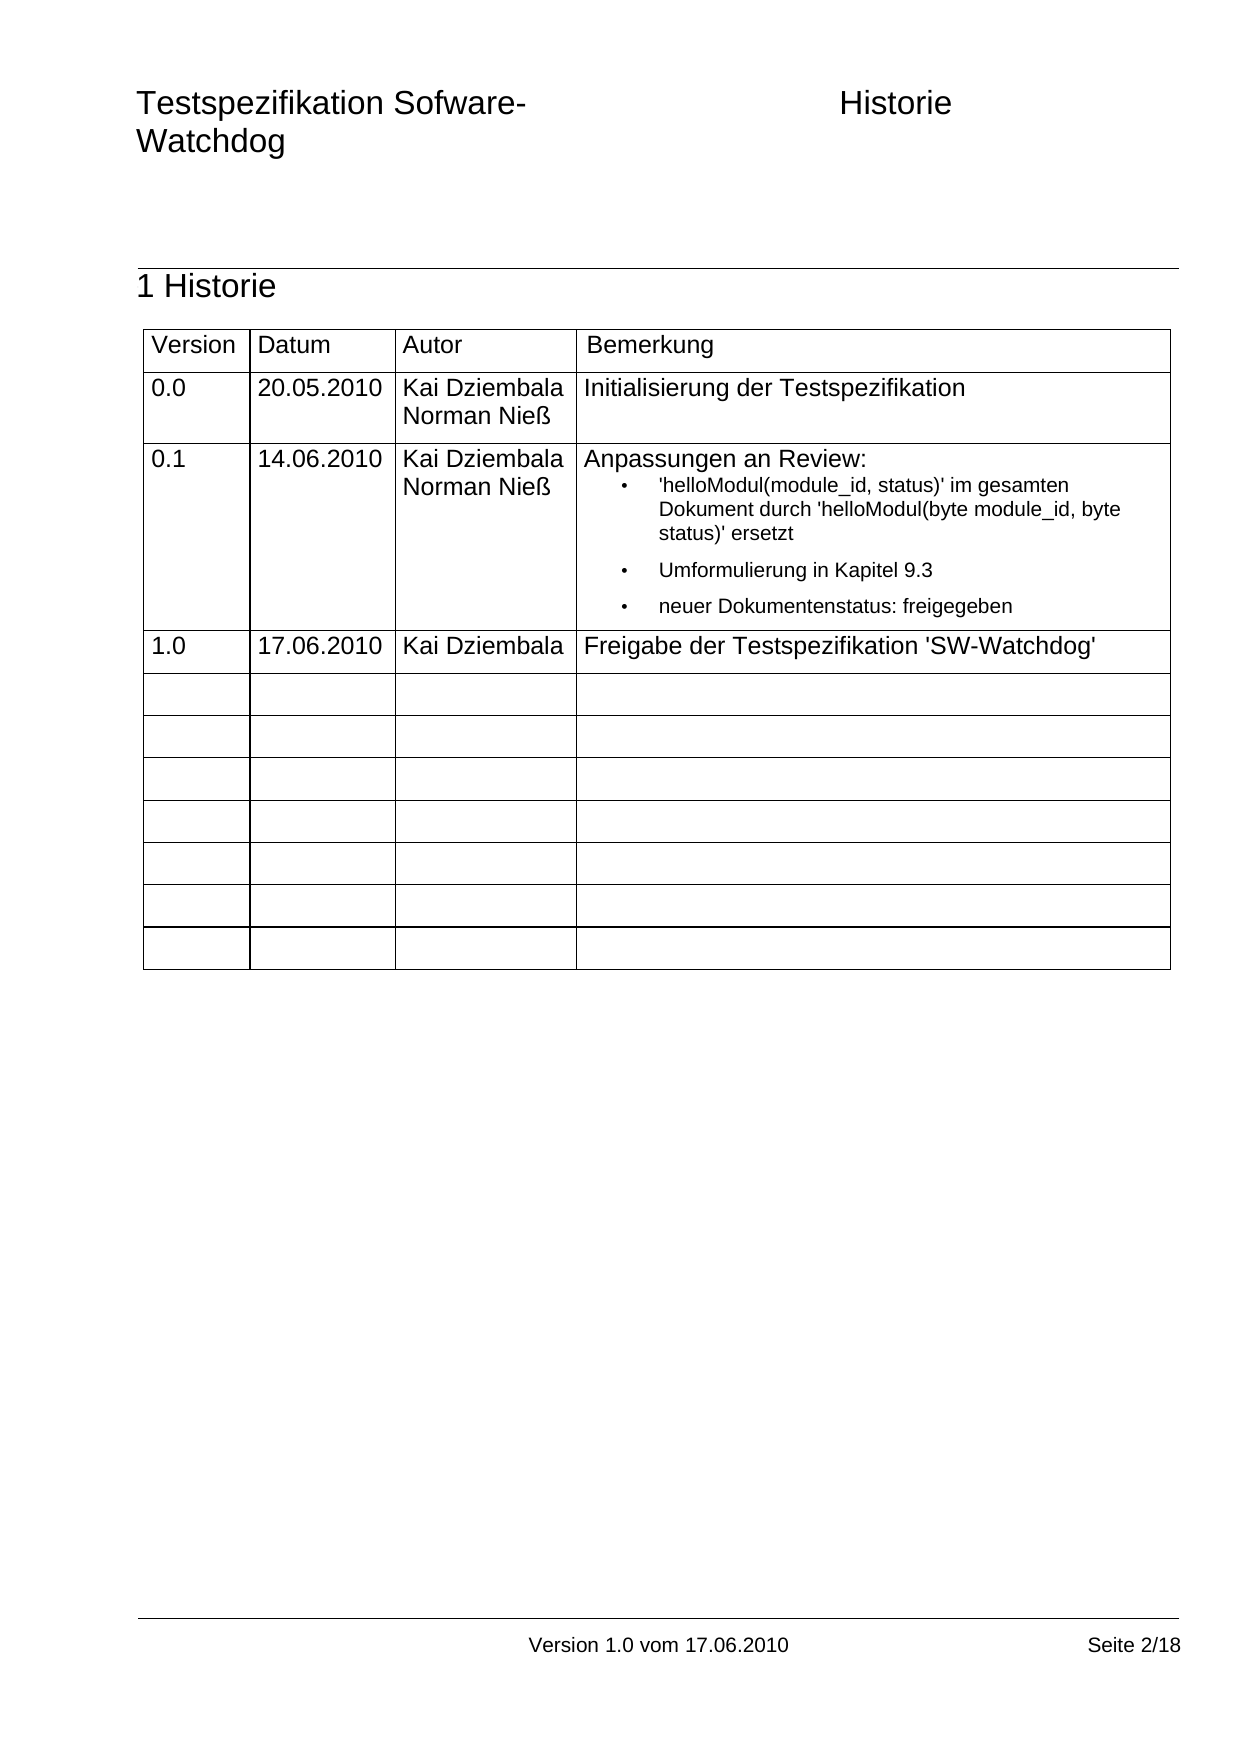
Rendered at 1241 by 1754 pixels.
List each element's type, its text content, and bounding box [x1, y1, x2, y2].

table_cell [144, 758, 249, 799]
table_cell Kai Dziembala [396, 631, 576, 673]
table_cell [144, 801, 249, 842]
table_header Datum [251, 330, 395, 372]
table_cell 17.06.2010 [251, 631, 395, 673]
table_cell [251, 885, 395, 926]
table_cell [251, 758, 395, 799]
table_cell [144, 716, 249, 757]
table_cell [251, 716, 395, 757]
table_cell [396, 885, 576, 926]
table_cell 0.0 [144, 373, 249, 443]
table_cell 14.06.2010 [251, 444, 395, 630]
table_cell [144, 928, 249, 969]
table_header Version [144, 330, 249, 372]
table_cell [577, 928, 1170, 969]
table_cell [144, 885, 249, 926]
table_cell [251, 801, 395, 842]
table_cell [577, 674, 1170, 715]
table_cell [251, 843, 395, 884]
table_cell [577, 885, 1170, 926]
table_header Autor [396, 330, 576, 372]
table_header Bemerkung [577, 330, 1170, 372]
subtitle Historie [136, 289, 1181, 304]
table_cell 0.1 [144, 444, 249, 630]
table_cell [396, 758, 576, 799]
table_cell [144, 674, 249, 715]
table_cell [577, 801, 1170, 842]
table_cell 1.0 [144, 631, 249, 673]
table_cell [396, 674, 576, 715]
table_cell Anpassungen an Review: 'helloModul(module_id, status)' im gesamten Dokument durch 'helloModul(byte module_id, byte status)' ersetzt Umformulierung in Kapitel 9.3 neuer Dokumentenstatus: freigegeben [577, 444, 1170, 630]
table_cell [577, 758, 1170, 799]
table_cell [396, 716, 576, 757]
table_cell [577, 716, 1170, 757]
table_cell 20.05.2010 [251, 373, 395, 443]
table_cell [396, 928, 576, 969]
table_cell Kai Dziembala Norman Nieß [396, 373, 576, 443]
table_cell Initialisierung der Testspezifikation [577, 373, 1170, 443]
table_cell [251, 674, 395, 715]
table_cell [577, 843, 1170, 884]
table_cell [396, 801, 576, 842]
table_cell Kai Dziembala Norman Nieß [396, 444, 576, 630]
table_cell [396, 843, 576, 884]
table_cell Freigabe der Testspezifikation 'SW-Watchdog' [577, 631, 1170, 673]
table_cell [251, 928, 395, 969]
table_cell [144, 843, 249, 884]
